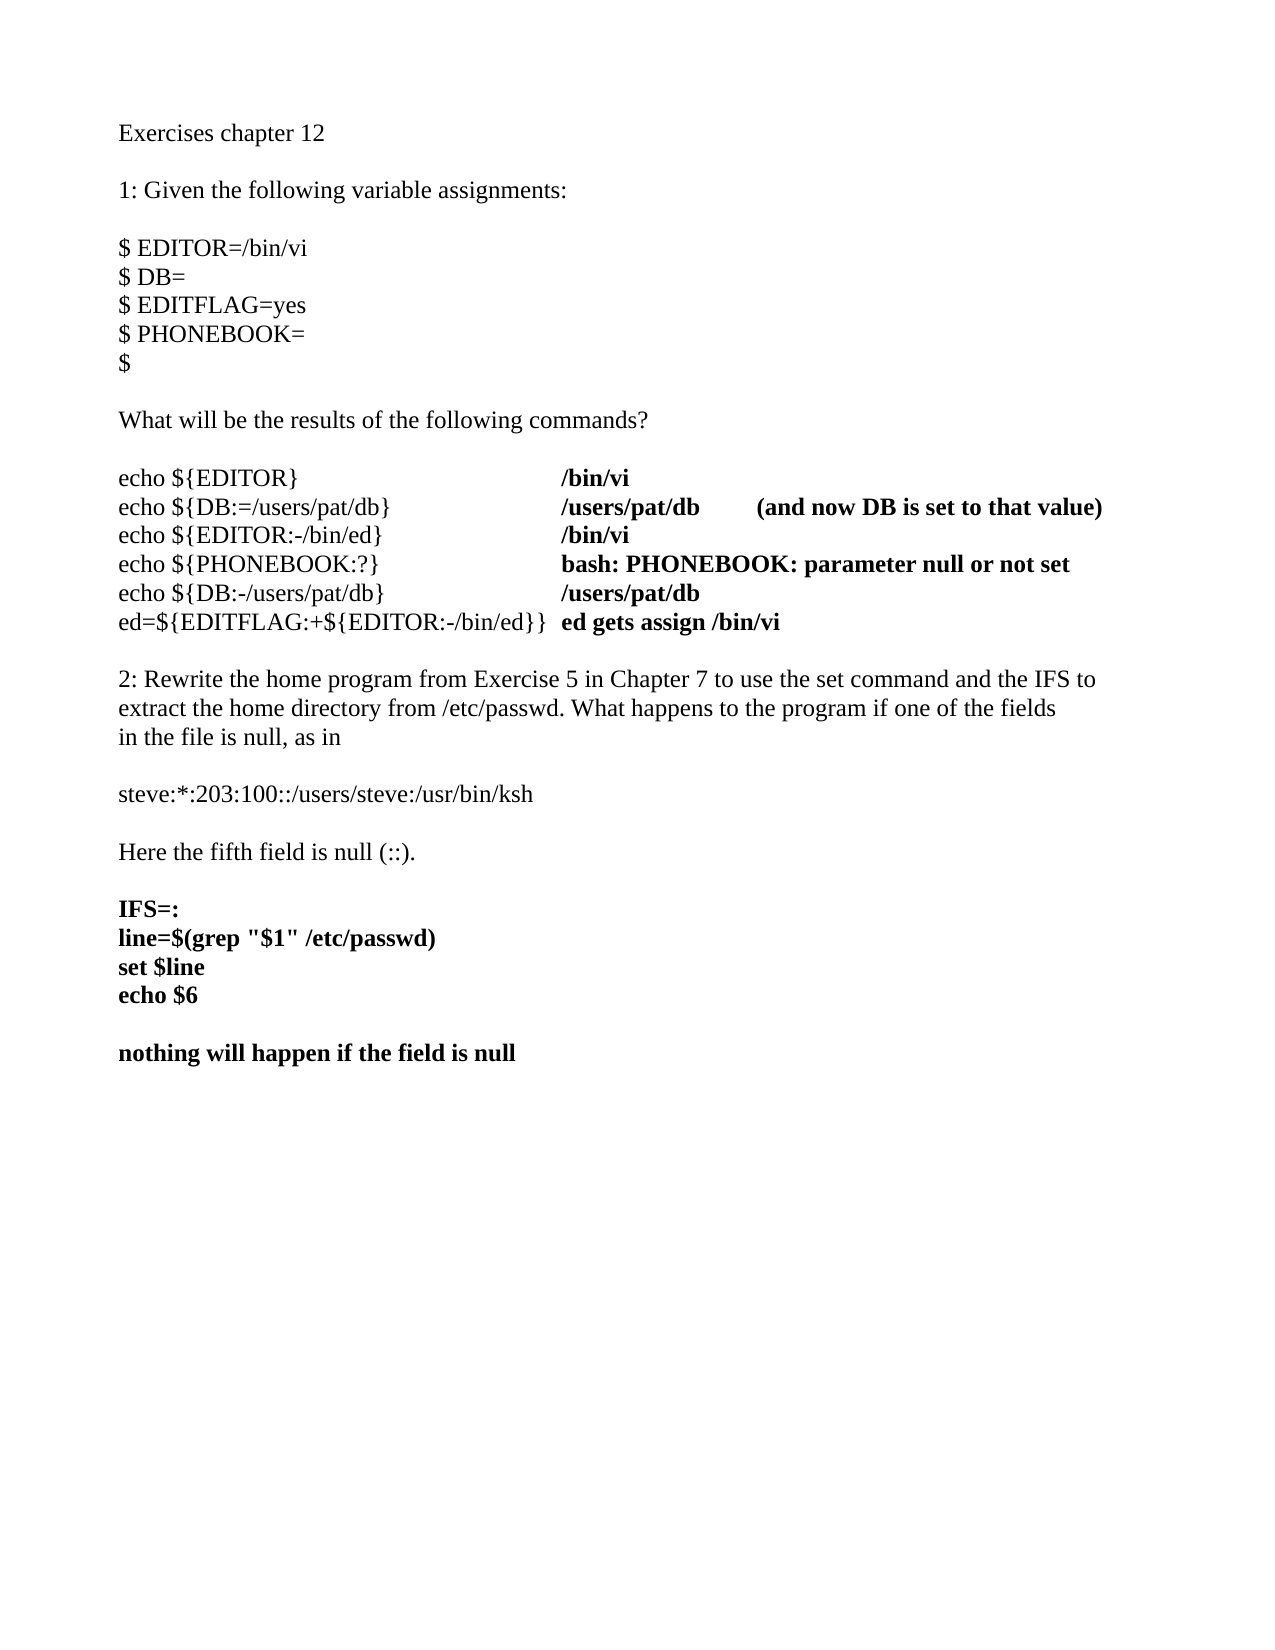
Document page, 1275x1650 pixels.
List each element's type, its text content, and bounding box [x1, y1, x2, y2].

text steve:*:203:100::/users/steve:/usr/bin/ksh [118, 779, 1157, 808]
text What will be the results of the following commands? [118, 406, 1157, 434]
text $ EDITFLAG=yes [118, 291, 1157, 319]
text echo ${DB:=/users/pat/db} /users/pat/db (and now DB is set to that value) [118, 492, 1157, 521]
text $ PHONEBOOK= [118, 319, 1157, 348]
text echo ${EDITOR} /bin/vi [118, 463, 1157, 492]
text 2: Rewrite the home program from Exercise 5 in Chapter 7 to use the set command and the IFS to [118, 664, 1157, 693]
text in the file is null, as in [118, 722, 1157, 751]
text $ EDITOR=/bin/vi [118, 233, 1157, 262]
text $ DB= [118, 262, 1157, 291]
text echo ${DB:-/users/pat/db} /users/pat/db [118, 578, 1157, 607]
text ed=${EDITFLAG:+${EDITOR:-/bin/ed}} ed gets assign /bin/vi [118, 607, 1157, 636]
text Here the fifth field is null (::). [118, 837, 1157, 866]
text line=$(grep "$1" /etc/passwd) [118, 923, 1157, 952]
text echo ${PHONEBOOK:?} bash: PHONEBOOK: parameter null or not set [118, 549, 1157, 578]
text echo ${EDITOR:-/bin/ed} /bin/vi [118, 521, 1157, 549]
text 1: Given the following variable assignments: [118, 176, 1157, 204]
text extract the home directory from /etc/passwd. What happens to the program if one of the fields [118, 693, 1157, 722]
text $ [118, 348, 1157, 377]
text nothing will happen if the field is null [118, 1038, 1157, 1067]
text Exercises chapter 12 [118, 118, 1157, 147]
text IFS=: [118, 894, 1157, 923]
text echo $6 [118, 981, 1157, 1009]
text set $line [118, 952, 1157, 981]
